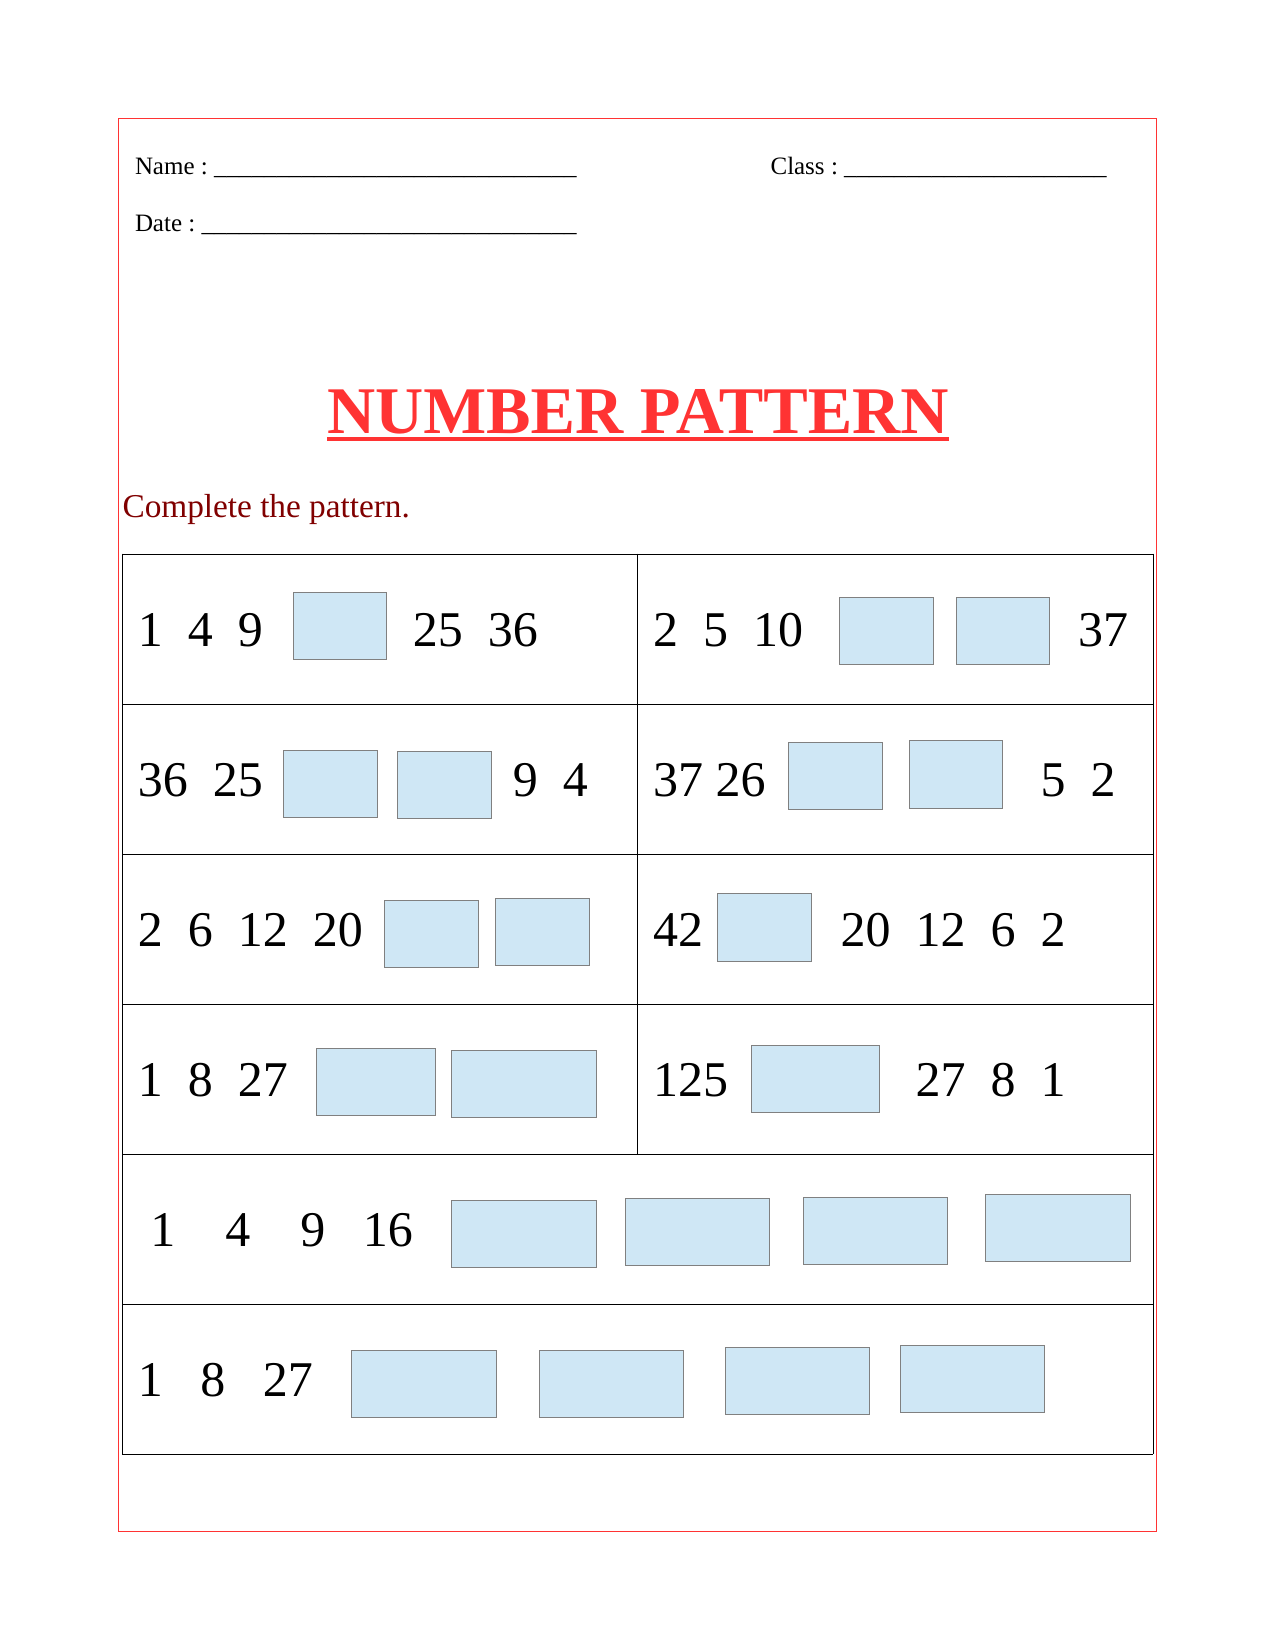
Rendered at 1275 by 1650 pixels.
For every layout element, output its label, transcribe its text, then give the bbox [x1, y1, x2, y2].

table_cell 42 20 12 6 2 [638, 855, 1153, 1003]
table_cell 1 4 9 16 [123, 1155, 1153, 1303]
table_cell 1 8 27 [123, 1305, 1153, 1453]
table_header 2 5 10 37 [638, 555, 1153, 703]
table_cell 2 6 12 20 [123, 855, 637, 1003]
table_cell 1 8 27 [123, 1005, 637, 1153]
table_cell 37 26 5 2 [638, 705, 1153, 853]
text Name : _____________________________ Class : _____________________ [122, 151, 1153, 180]
text Date : ______________________________ [122, 208, 1153, 237]
text NUMBER PATTERN [122, 371, 1153, 448]
table_cell 125 27 8 1 [638, 1005, 1153, 1153]
table_header 1 4 9 25 36 [123, 555, 637, 703]
text Complete the pattern. [122, 486, 1153, 525]
table_cell 36 25 9 4 [123, 705, 637, 853]
